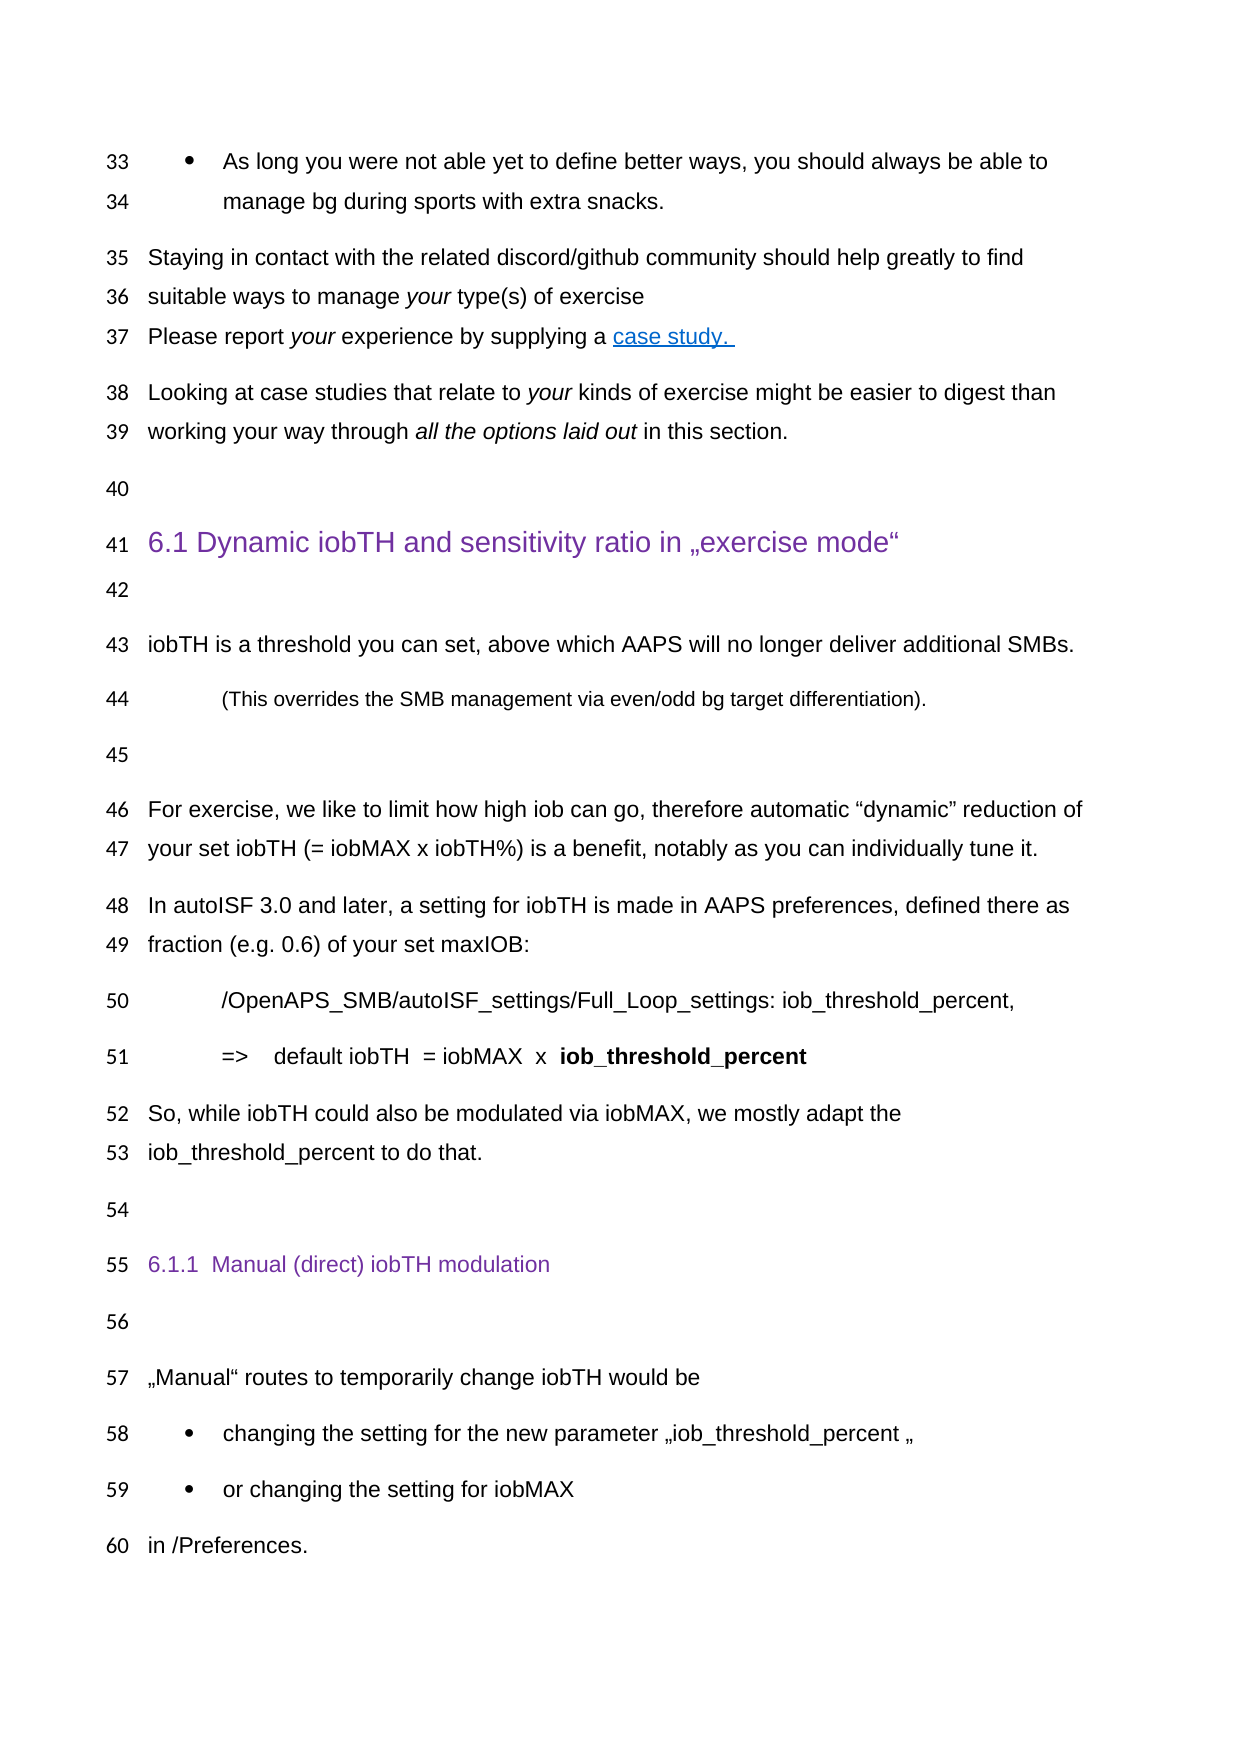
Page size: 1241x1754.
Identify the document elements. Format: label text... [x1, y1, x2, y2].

text For exercise, we like to limit how high iob can go, therefore automatic “dynamic” reduction of your set iobTH (= iobMAX x iobTH%) is a benefit, notably as you can individually tune it. [148, 796, 1093, 862]
text /OpenAPS_SMB/autoISF_settings/Full_Loop_settings: iob_threshold_percent, [221, 987, 1093, 1013]
list changing the setting for the new parameter „iob_threshold_percent „ [185, 1420, 1093, 1446]
text So, while iobTH could also be modulated via iobMAX, we mostly adapt the iob_threshold_percent to do that. [148, 1099, 1093, 1165]
text „Manual“ routes to temporarily change iobTH would be [148, 1363, 1093, 1390]
text Looking at case studies that relate to your kinds of exercise might be easier to digest than working your way through all the options laid out in this section. [148, 379, 1093, 445]
text 6.1 Dynamic iobTH and sensitivity ratio in „exercise mode“ [148, 525, 1093, 558]
text => default iobTH = iobMAX x iob_threshold_percent [221, 1043, 1093, 1070]
text iobTH is a threshold you can set, above which AAPS will no longer deliver additional SMBs. [148, 631, 1093, 657]
text (This overrides the SMB management via even/odd bg target differentiation). [221, 687, 1093, 711]
text in /Preferences. [148, 1532, 1093, 1558]
list As long you were not able yet to define better ways, you should always be able to manage bg during sports with extra snacks. [185, 148, 1093, 214]
list or changing the setting for iobMAX [185, 1476, 1093, 1502]
text Staying in contact with the related discord/github community should help greatly to find suitable ways to manage your type(s) of exercise Please report your experience by supplying a case study. [148, 244, 1093, 349]
text 6.1.1 Manual (direct) iobTH modulation [148, 1251, 1093, 1278]
text In autoISF 3.0 and later, a setting for iobTH is made in AAPS preferences, defined there as fraction (e.g. 0.6) of your set maxIOB: [148, 892, 1093, 957]
